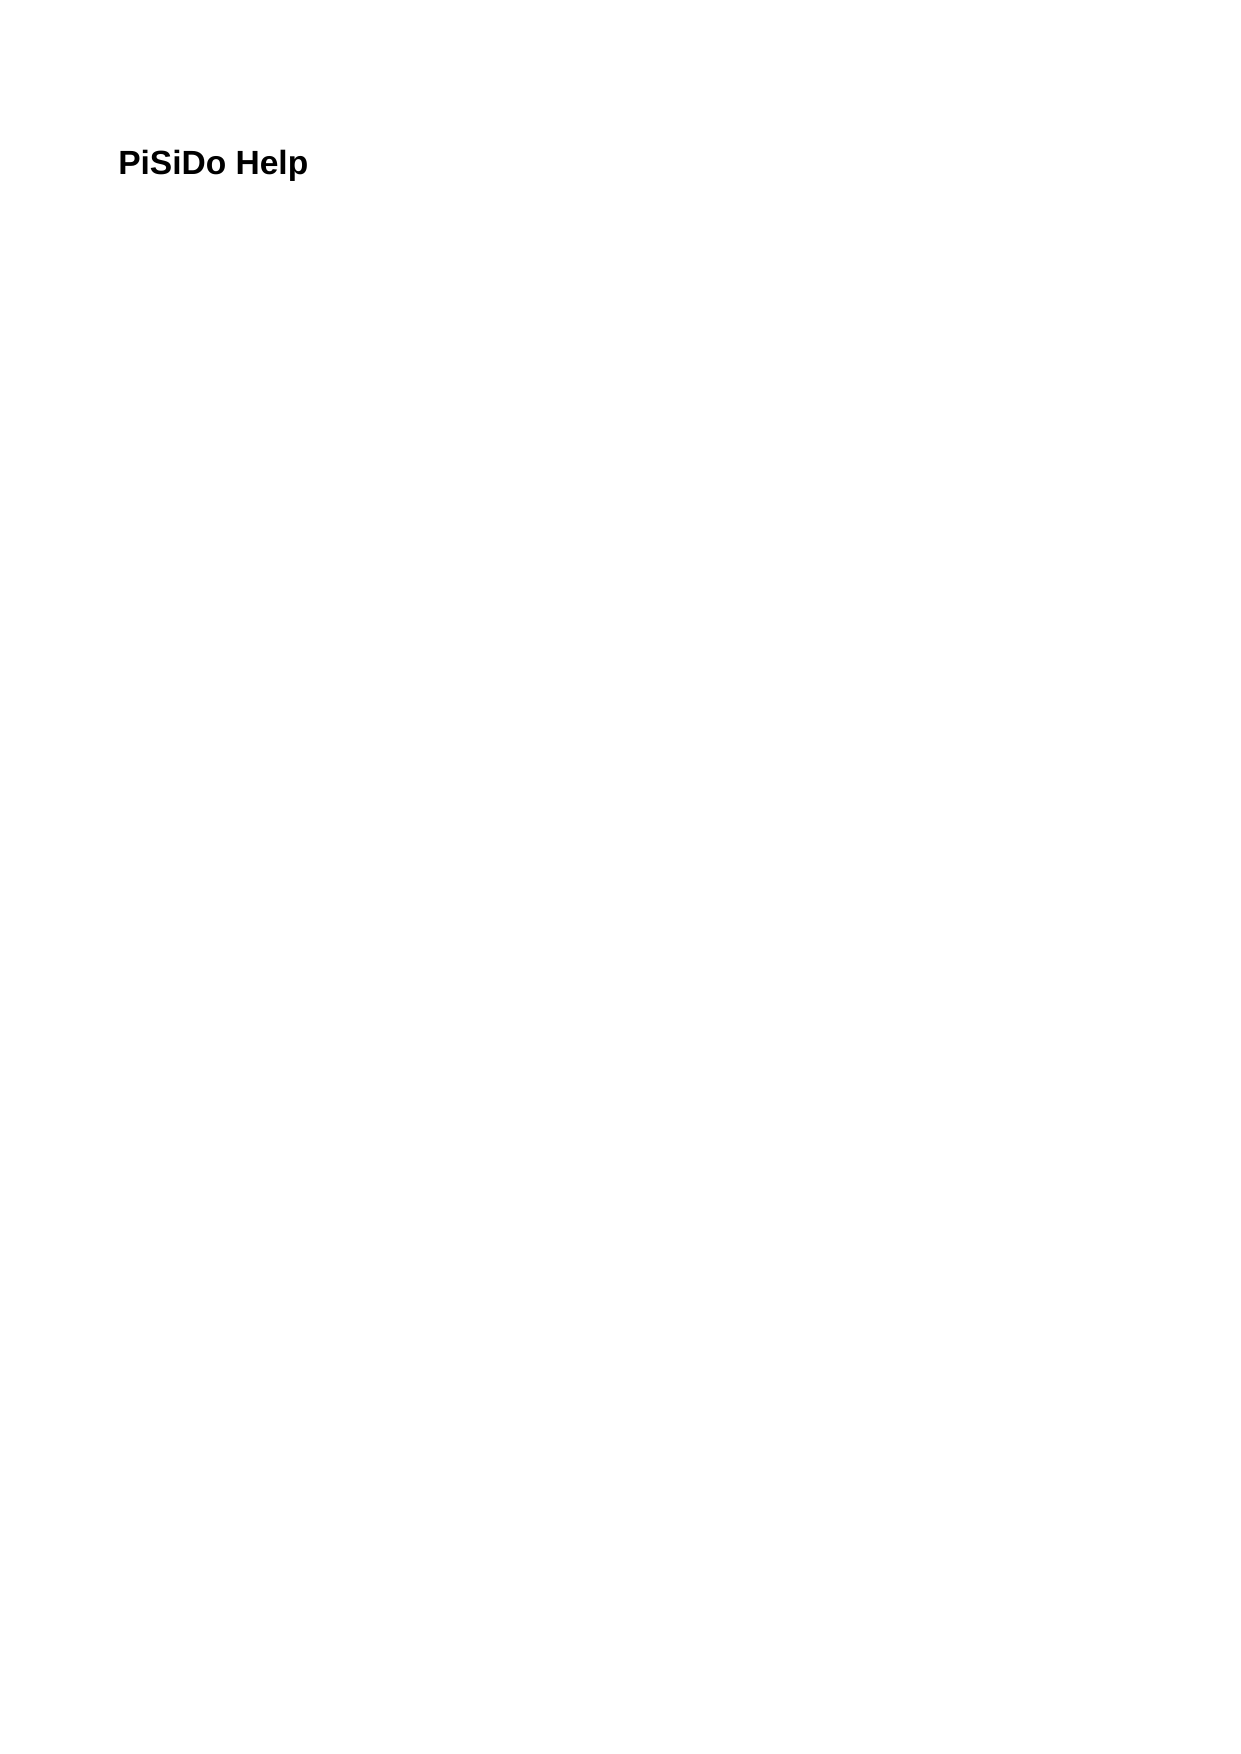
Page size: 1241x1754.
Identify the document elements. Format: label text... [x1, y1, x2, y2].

subtitle PiSiDo Help [118, 143, 1122, 182]
